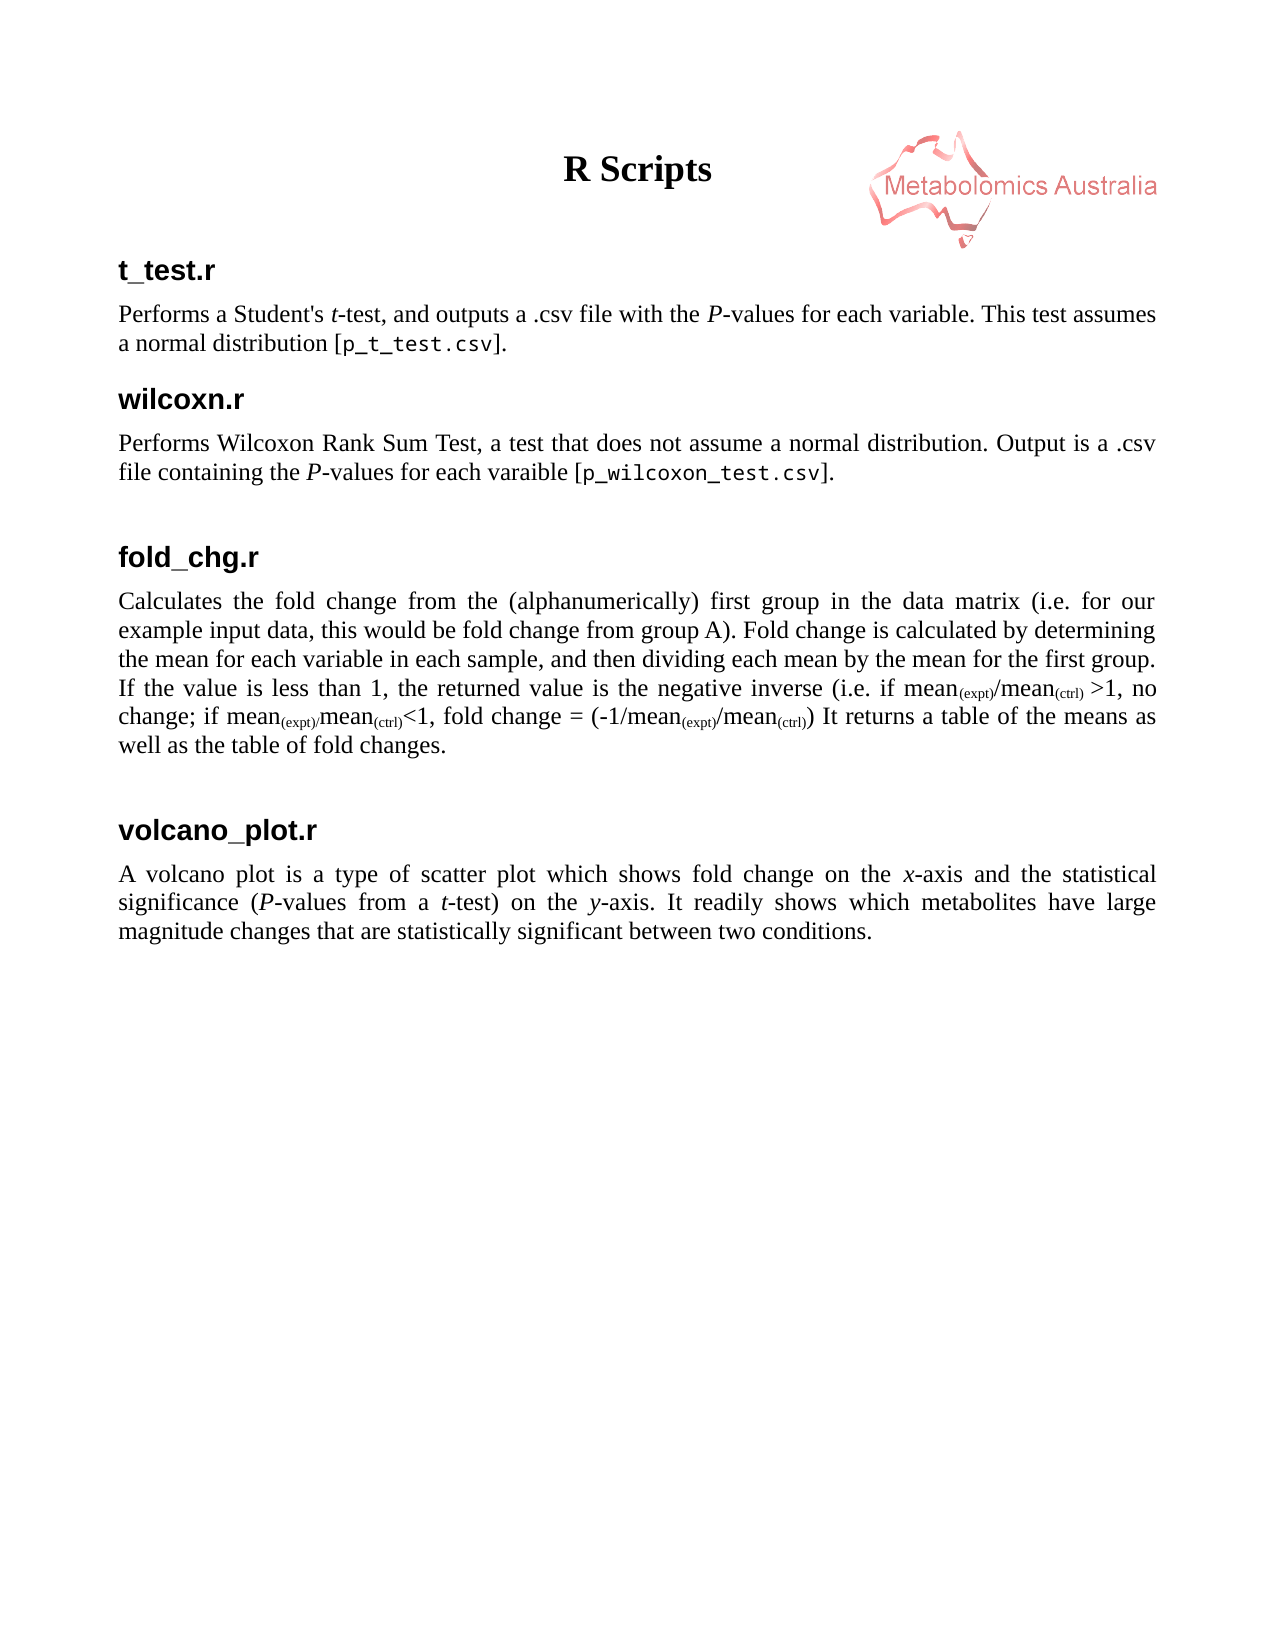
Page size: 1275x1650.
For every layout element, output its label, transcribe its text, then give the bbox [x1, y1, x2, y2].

text Calculates the fold change from the (alphanumerically) first group in the data matrix (i.e. for our example input data, this would be fold change from group A). Fold change is calculated by determining the mean for each variable in each sample, and then dividing each mean by the mean for the first group. If the value is less than 1, the returned value is the negative inverse (i.e. if mean(expt)/mean(ctrl) >1, no change; if mean(expt)/mean(ctrl)<1, fold change = (-1/mean(expt)/mean(ctrl)) It returns a table of the means as well as the table of fold changes. [118, 586, 1157, 759]
subtitle t_test.r [118, 253, 1157, 287]
subtitle wilcoxn.r [118, 382, 1157, 416]
text A volcano plot is a type of scatter plot which shows fold change on the x-axis and the statistical significance (P-values from a t-test) on the y-axis. It readily shows which metabolites have large magnitude changes that are statistically significant between two conditions. [118, 859, 1157, 945]
subtitle fold_chg.r [118, 540, 1157, 574]
text Performs Wilcoxon Rank Sum Test, a test that does not assume a normal distribution. Output is a .csv file containing the P-values for each varaible [p_wilcoxon_test.csv]. [118, 428, 1157, 487]
text Performs a Student's t-test, and outputs a .csv file with the P-values for each variable. This test assumes a normal distribution [p_t_test.csv]. [118, 299, 1157, 357]
subtitle volcano_plot.r [118, 813, 1157, 846]
